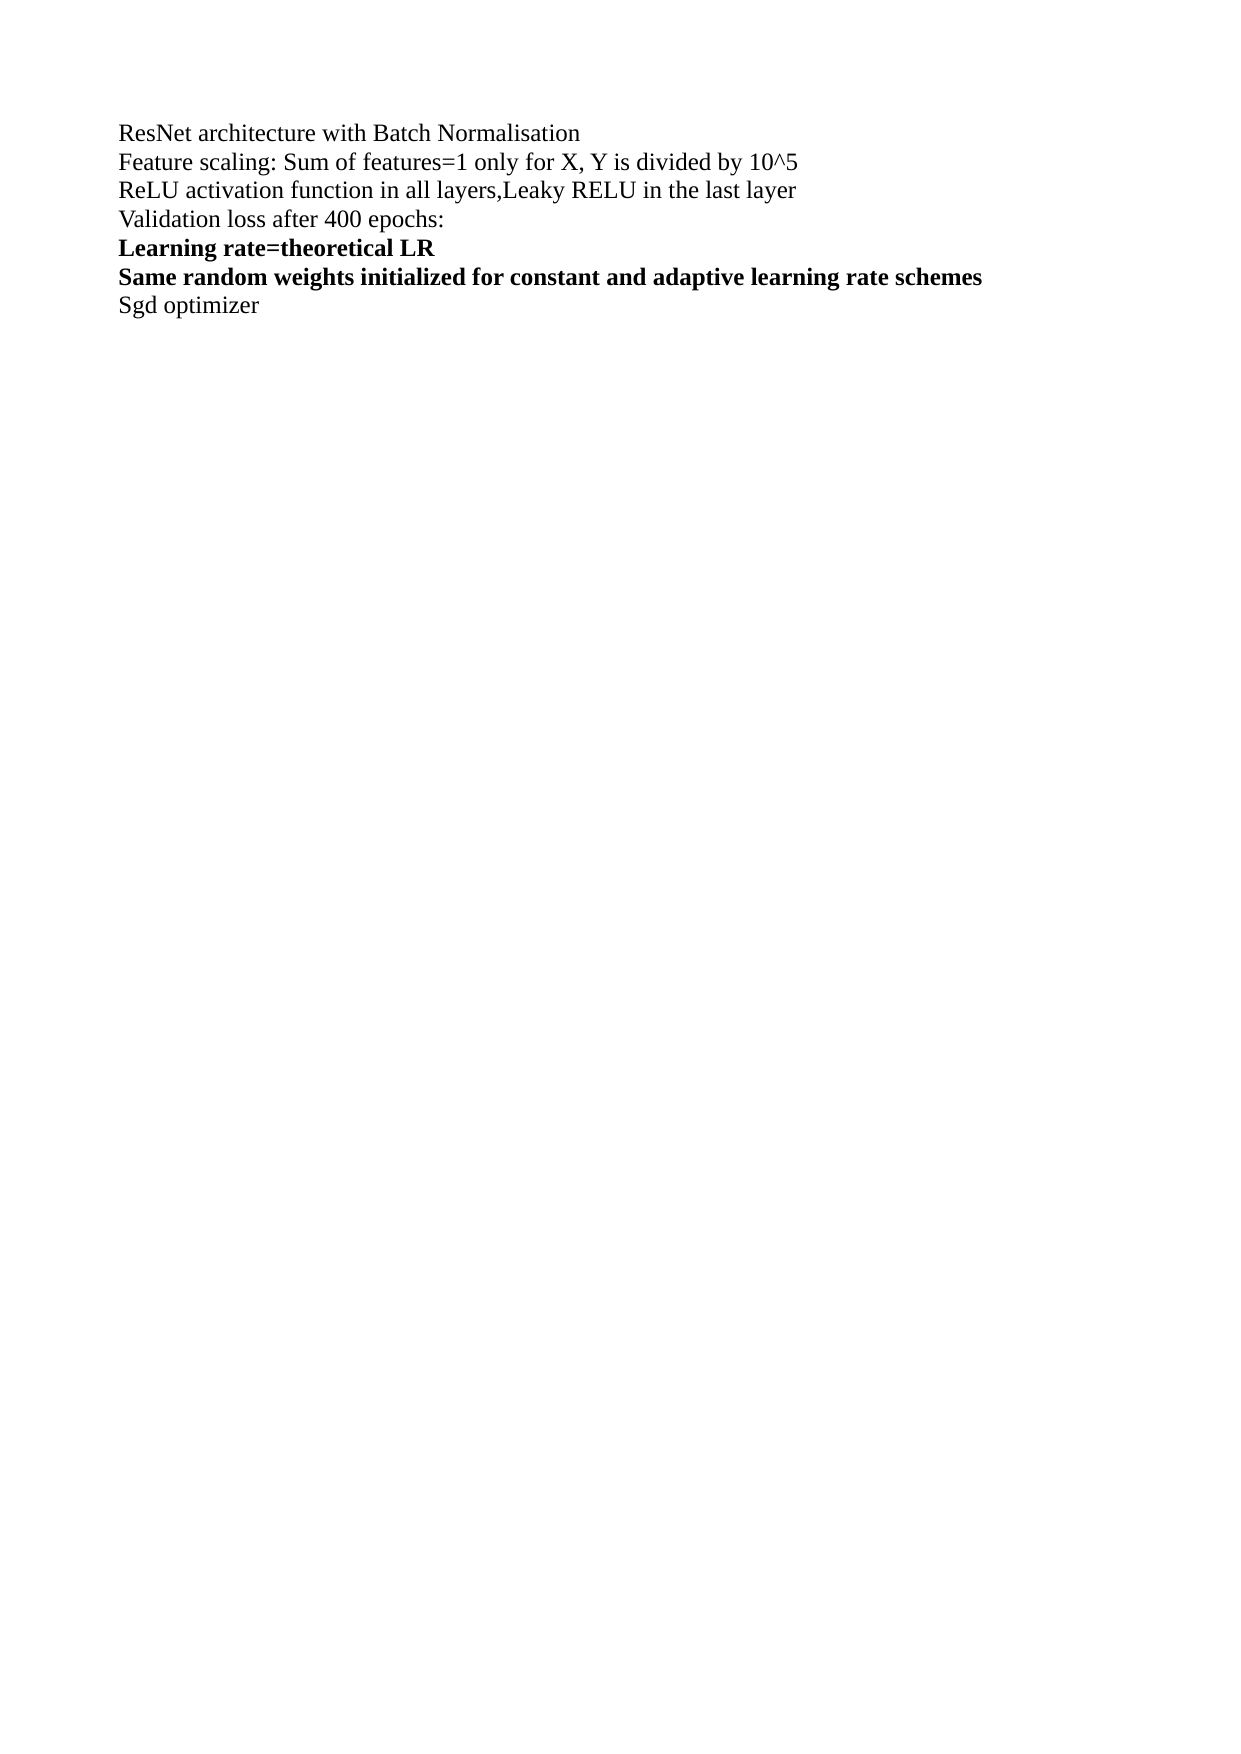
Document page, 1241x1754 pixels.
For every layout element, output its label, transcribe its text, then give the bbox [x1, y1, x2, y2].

text Sgd optimizer [118, 291, 1122, 319]
text Feature scaling: Sum of features=1 only for X, Y is divided by 10^5 [118, 147, 1122, 176]
text ReLU activation function in all layers,Leaky RELU in the last layer [118, 176, 1122, 204]
text Same random weights initialized for constant and adaptive learning rate schemes [118, 262, 1122, 291]
text ResNet architecture with Batch Normalisation [118, 118, 1122, 147]
text Learning rate=theoretical LR [118, 233, 1122, 262]
text Validation loss after 400 epochs: [118, 204, 1122, 233]
